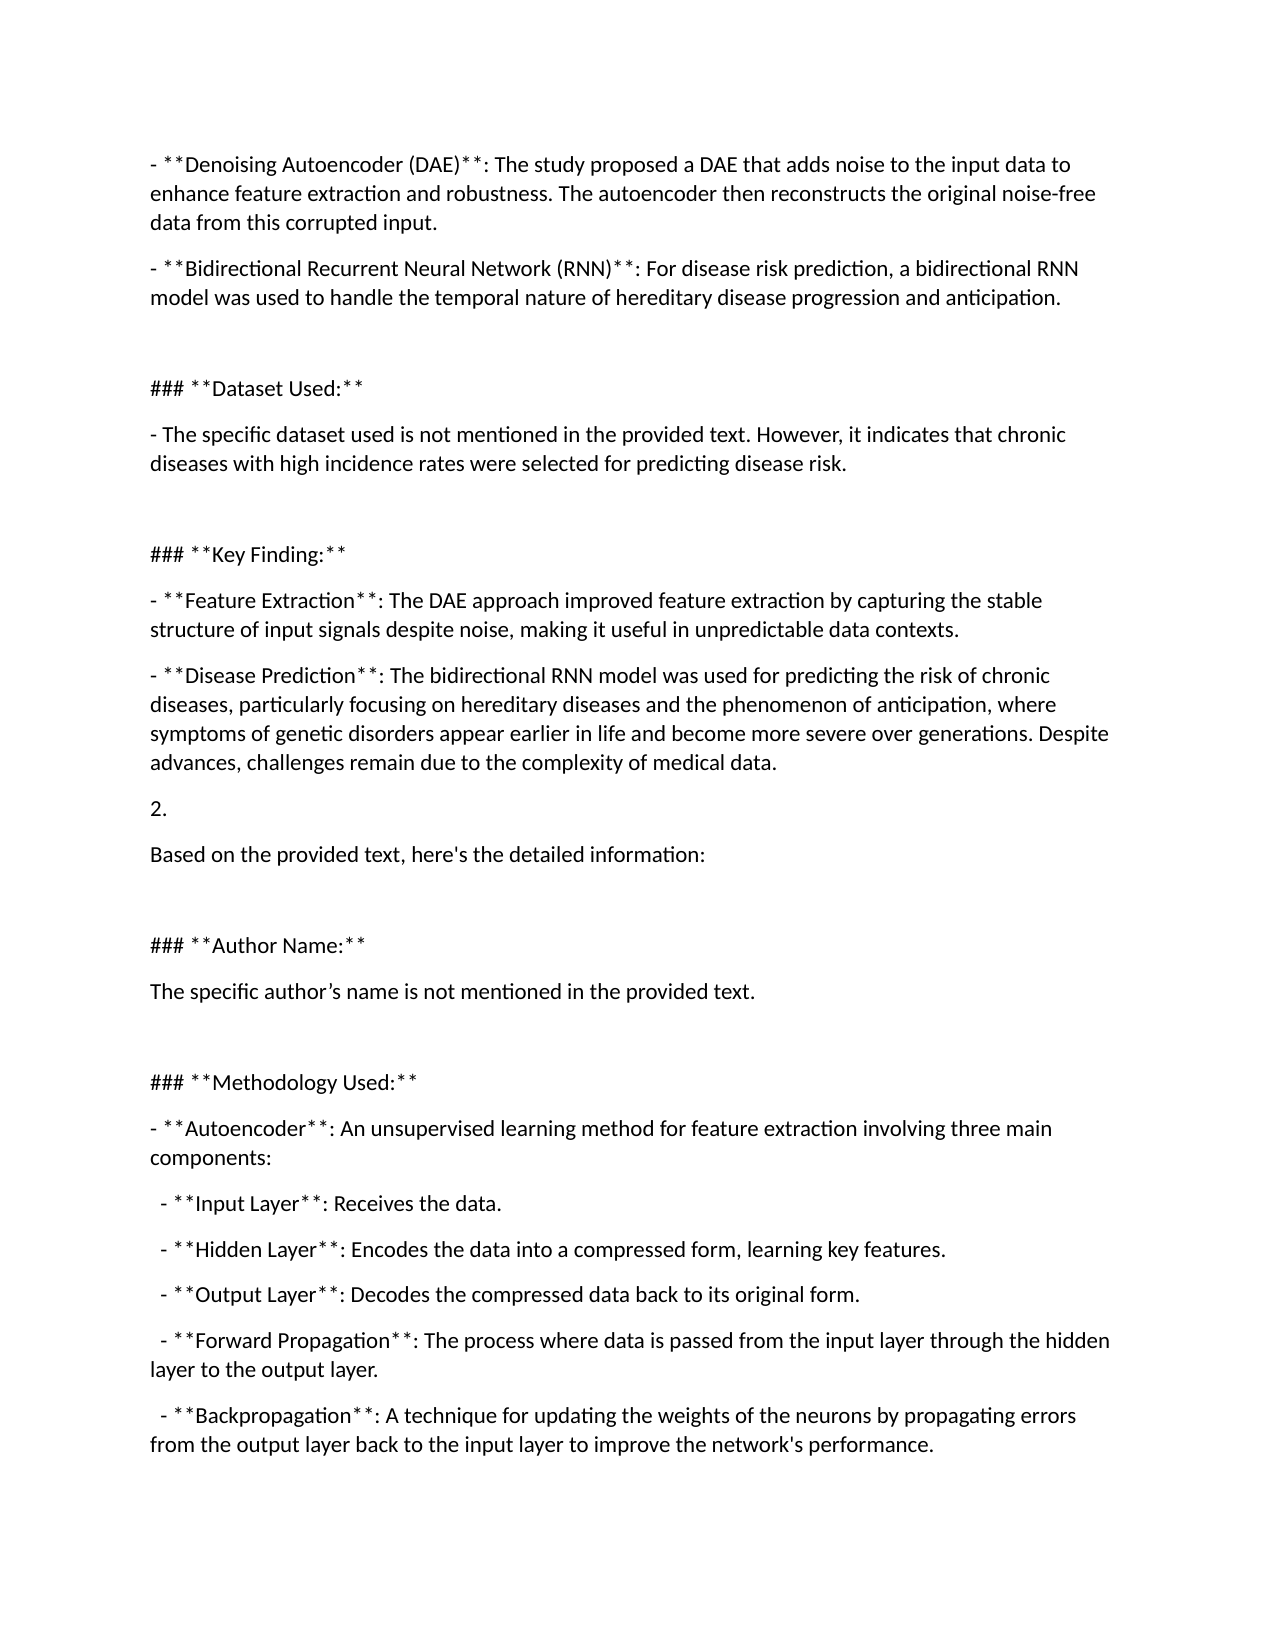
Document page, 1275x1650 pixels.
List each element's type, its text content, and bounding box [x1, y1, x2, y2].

text - **Autoencoder**: An unsupervised learning method for feature extraction involving three main components: [150, 1114, 1125, 1171]
text - **Input Layer**: Receives the data. [150, 1189, 1125, 1217]
text Based on the provided text, here's the detailed information: [150, 840, 1125, 868]
text - The specific dataset used is not mentioned in the provided text. However, it indicates that chronic diseases with high incidence rates were selected for predicting disease risk. [150, 420, 1125, 477]
text The specific author’s name is not mentioned in the provided text. [150, 977, 1125, 1005]
text - **Feature Extraction**: The DAE approach improved feature extraction by capturing the stable structure of input signals despite noise, making it useful in unpredictable data contexts. [150, 586, 1125, 643]
text - **Forward Propagation**: The process where data is passed from the input layer through the hidden layer to the output layer. [150, 1326, 1125, 1383]
text - **Denoising Autoencoder (DAE)**: The study proposed a DAE that adds noise to the input data to enhance feature extraction and robustness. The autoencoder then reconstructs the original noise-free data from this corrupted input. [150, 150, 1125, 236]
text ### **Dataset Used:** [150, 374, 1125, 402]
text - **Output Layer**: Decodes the compressed data back to its original form. [150, 1280, 1125, 1308]
text - **Backpropagation**: A technique for updating the weights of the neurons by propagating errors from the output layer back to the input layer to improve the network's performance. [150, 1401, 1125, 1458]
text - **Disease Prediction**: The bidirectional RNN model was used for predicting the risk of chronic diseases, particularly focusing on hereditary diseases and the phenomenon of anticipation, where symptoms of genetic disorders appear earlier in life and become more severe over generations. Despite advances, challenges remain due to the complexity of medical data. [150, 661, 1125, 776]
text - **Bidirectional Recurrent Neural Network (RNN)**: For disease risk prediction, a bidirectional RNN model was used to handle the temporal nature of hereditary disease progression and anticipation. [150, 254, 1125, 311]
text ### **Methodology Used:** [150, 1068, 1125, 1096]
text ### **Key Finding:** [150, 541, 1125, 569]
text - **Hidden Layer**: Encodes the data into a compressed form, learning key features. [150, 1235, 1125, 1263]
text 2. [150, 794, 1125, 822]
text ### **Author Name:** [150, 931, 1125, 959]
